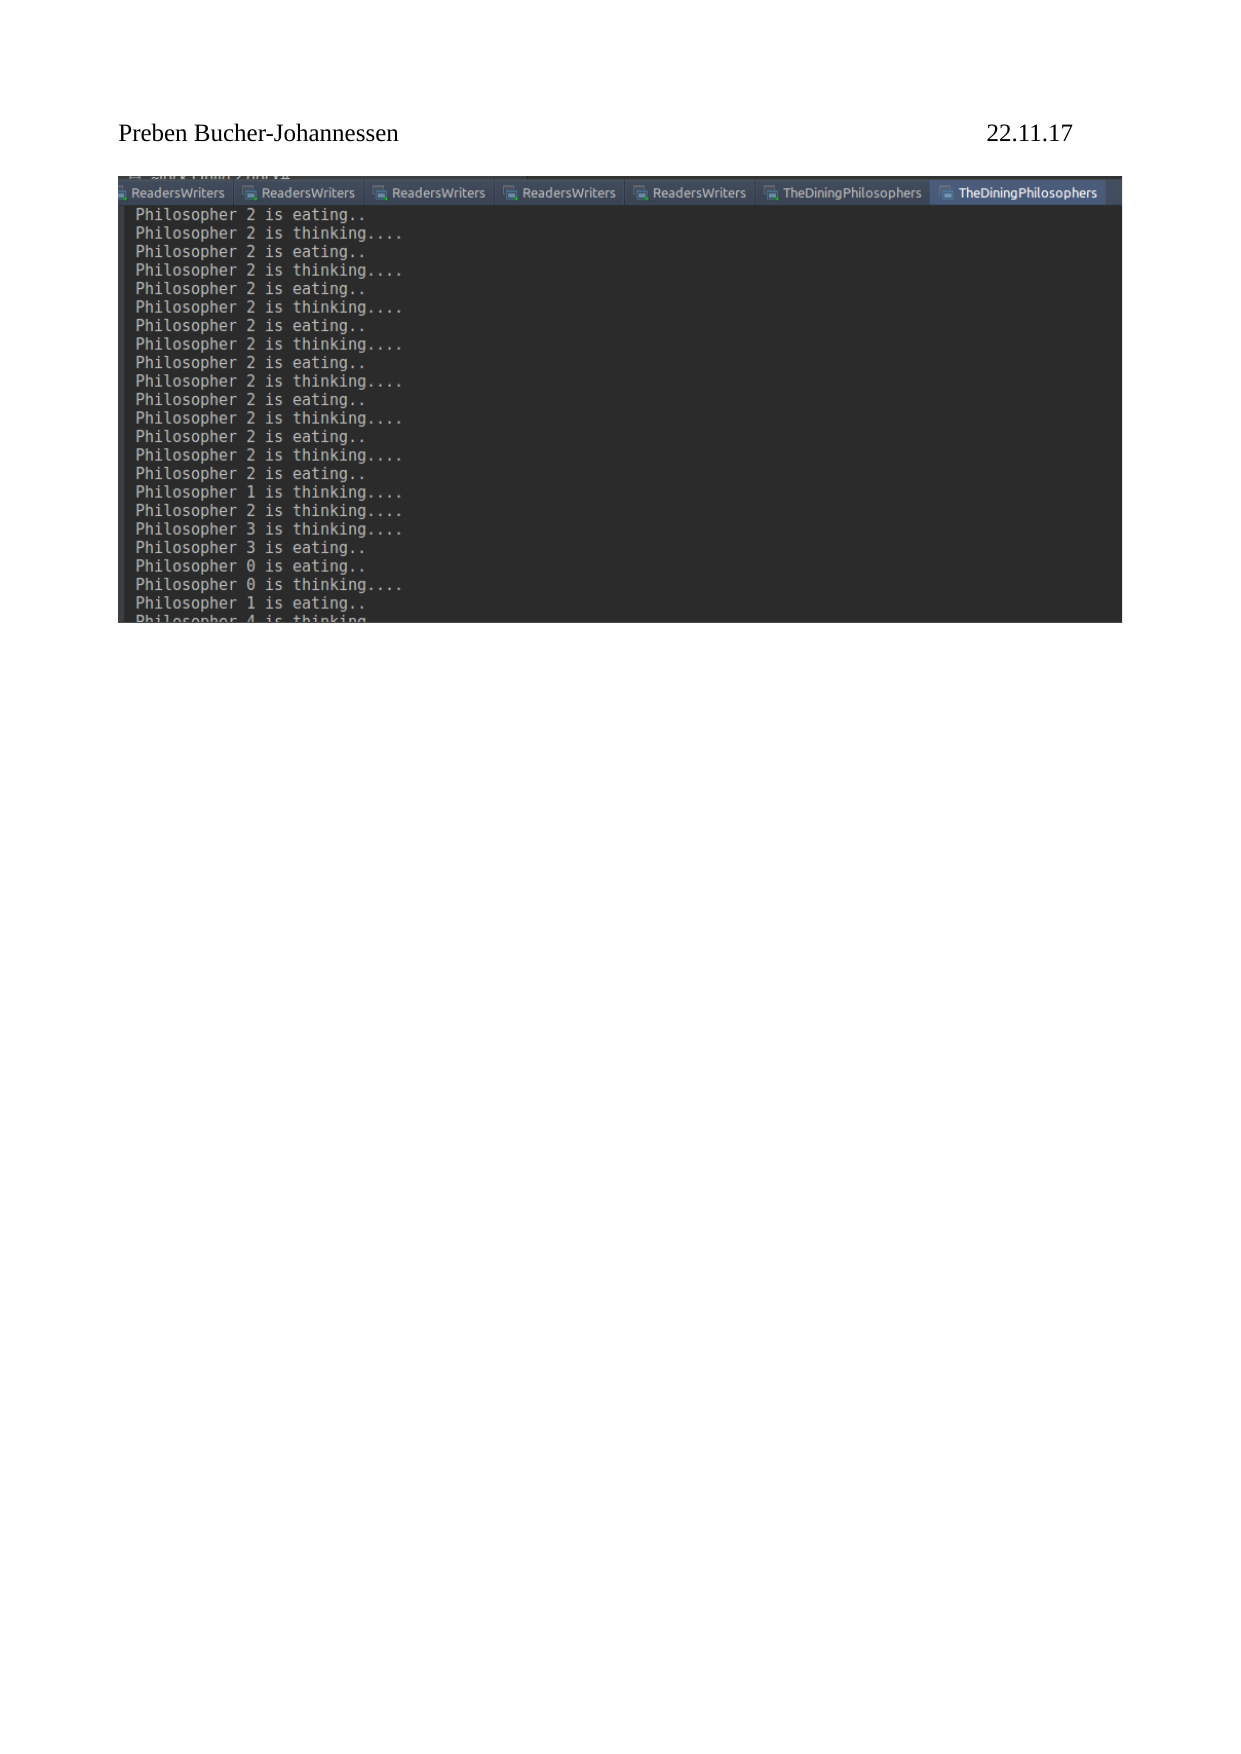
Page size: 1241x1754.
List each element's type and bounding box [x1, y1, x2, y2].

picture [118, 176, 1123, 623]
